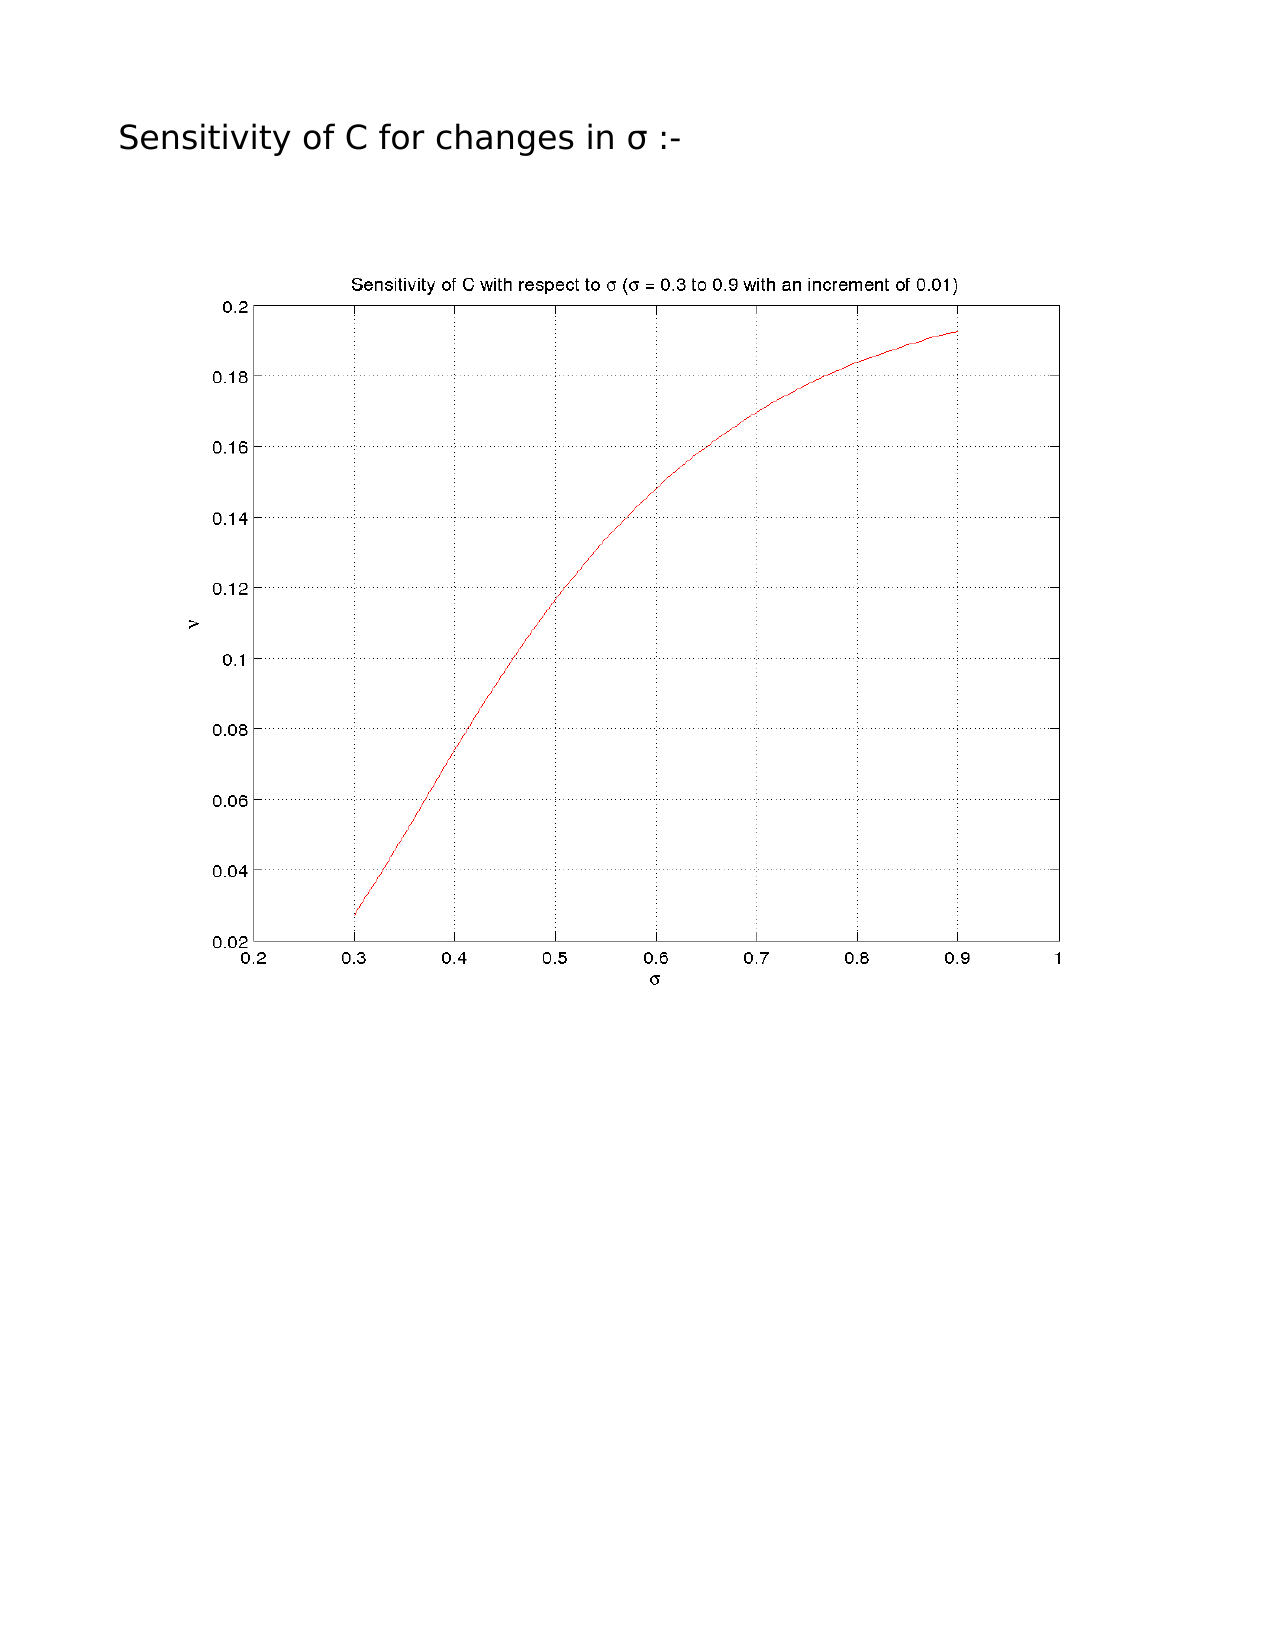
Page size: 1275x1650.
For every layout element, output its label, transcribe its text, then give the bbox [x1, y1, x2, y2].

picture [118, 246, 1157, 1026]
text Sensitivity of C for changes in σ :- [118, 118, 1157, 157]
